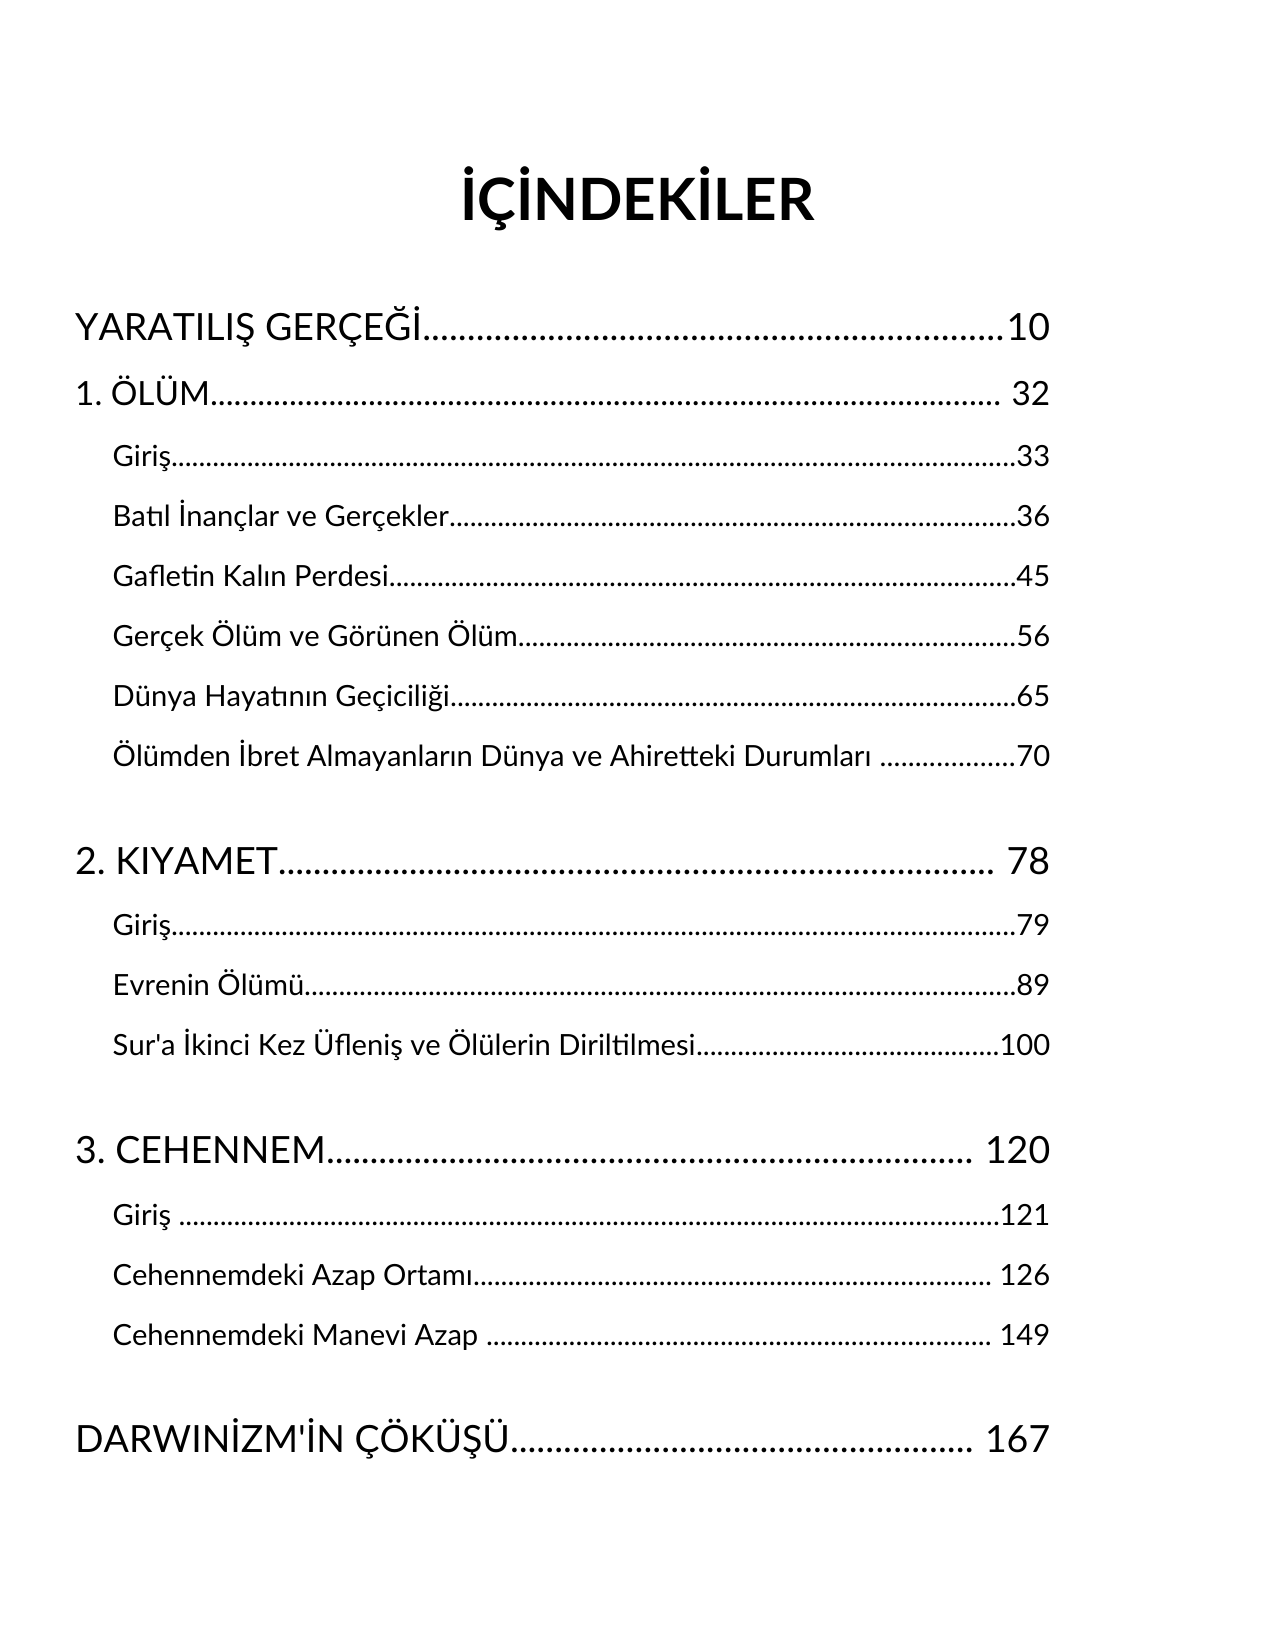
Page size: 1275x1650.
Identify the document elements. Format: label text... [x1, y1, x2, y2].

subtitle Dünya Hayatının Geçiciliği 65 [112, 678, 1200, 713]
subtitle Giriş 79 [112, 907, 1200, 942]
subtitle Giriş 121 [112, 1196, 1200, 1231]
subtitle Sur'a İkinci Kez Üfleniş ve Ölülerin Diriltilmesi 100 [112, 1027, 1200, 1062]
subtitle Cehennemdeki Manevi Azap 149 [112, 1316, 1200, 1351]
subtitle YARATILIŞ GERÇEĞİ 10 [75, 303, 1200, 348]
subtitle Cehennemdeki Azap Ortamı 126 [112, 1256, 1200, 1291]
subtitle Ölümden İbret Almayanların Dünya ve Ahiretteki Durumları 70 [112, 738, 1200, 773]
subtitle 1. ÖLÜM 32 [75, 373, 1200, 413]
subtitle Giriş 33 [112, 438, 1200, 473]
subtitle Gafletin Kalın Perdesi 45 [112, 558, 1200, 593]
subtitle Evrenin Ölümü 89 [112, 967, 1200, 1002]
subtitle 3. CEHENNEM 120 [75, 1126, 1200, 1171]
subtitle Batıl İnançlar ve Gerçekler 36 [112, 498, 1200, 533]
subtitle Gerçek Ölüm ve Görünen Ölüm 56 [112, 618, 1200, 653]
subtitle 2. KIYAMET 78 [75, 837, 1200, 882]
subtitle İÇİNDEKİLER [75, 162, 1200, 232]
subtitle DARWINİZM'İN ÇÖKÜŞÜ 167 [75, 1415, 1200, 1460]
